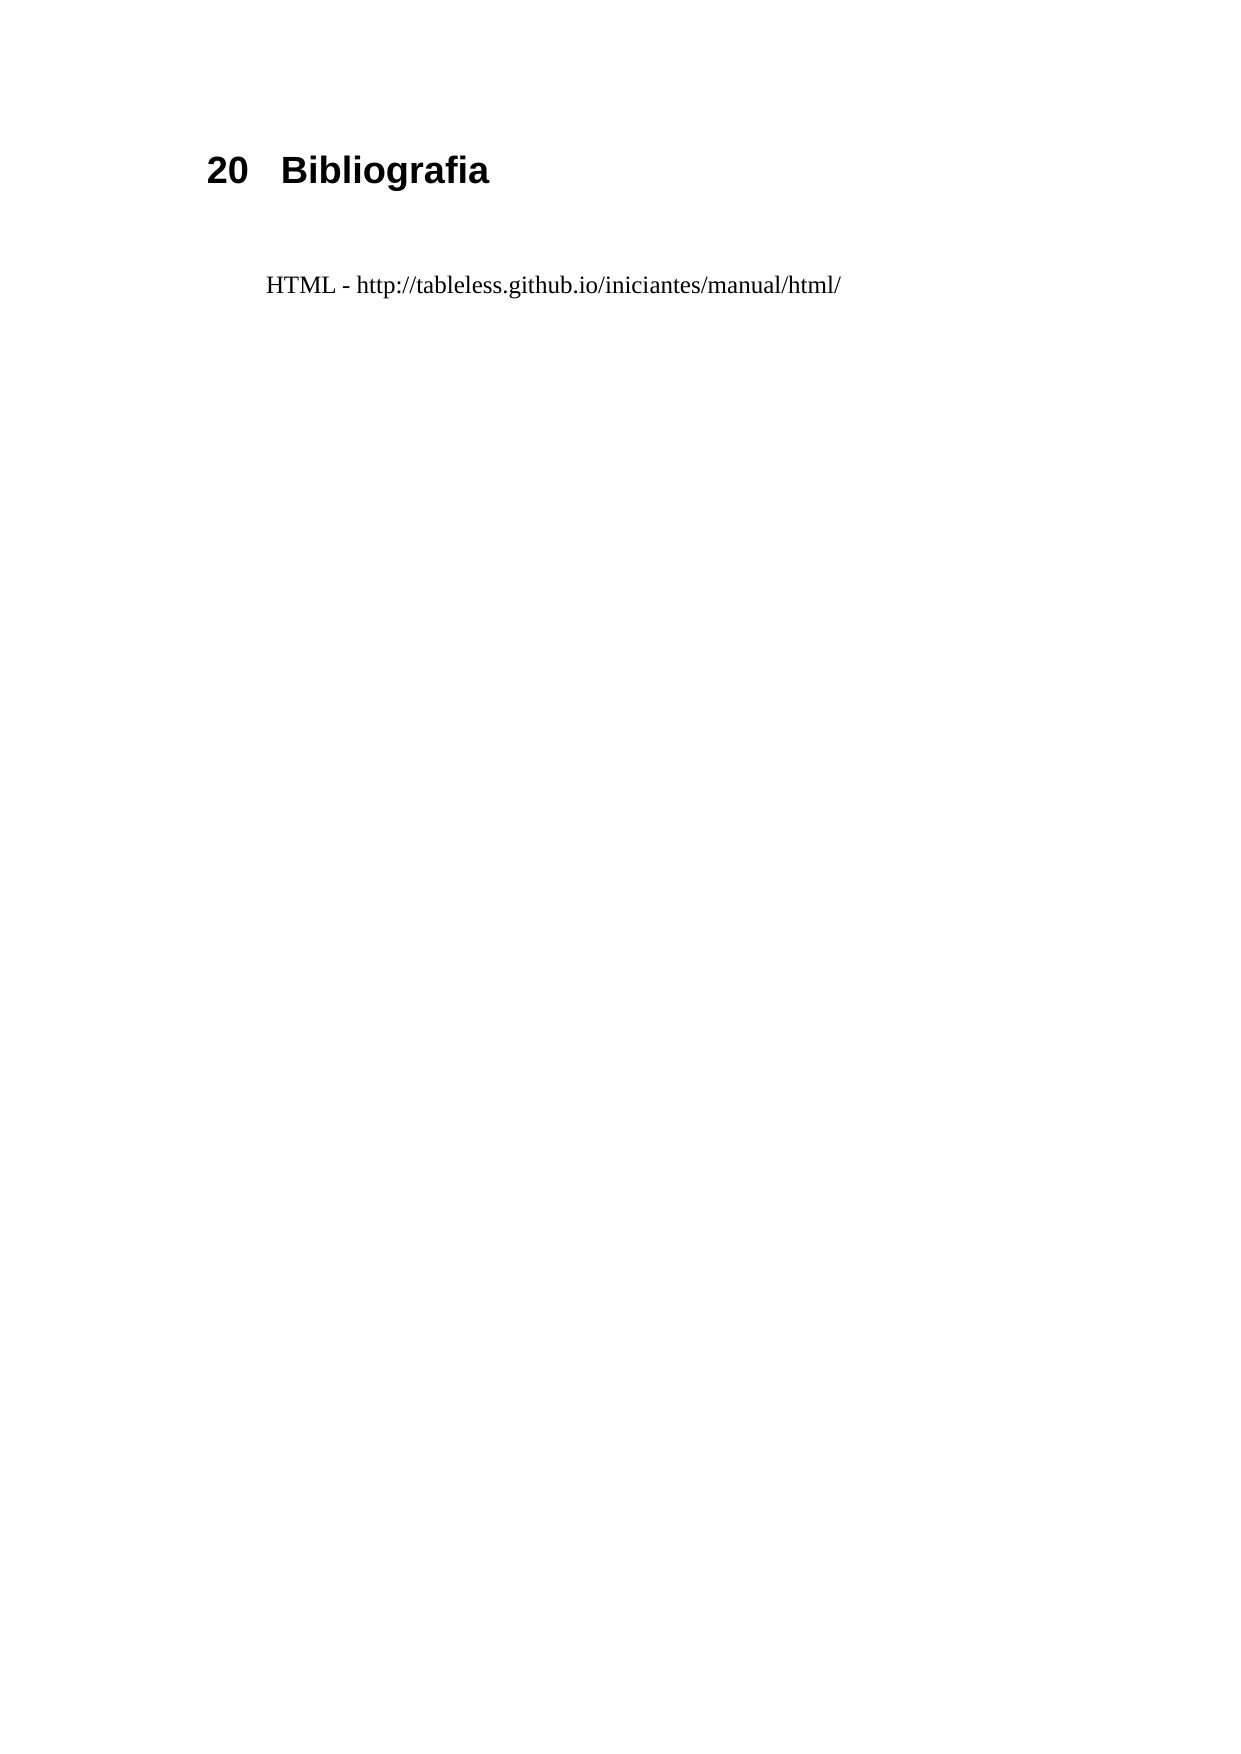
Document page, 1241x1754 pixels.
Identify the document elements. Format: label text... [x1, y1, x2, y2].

subtitle Bibliografia [207, 148, 1122, 191]
text HTML - http://tableless.github.io/iniciantes/manual/html/ [177, 270, 1122, 298]
